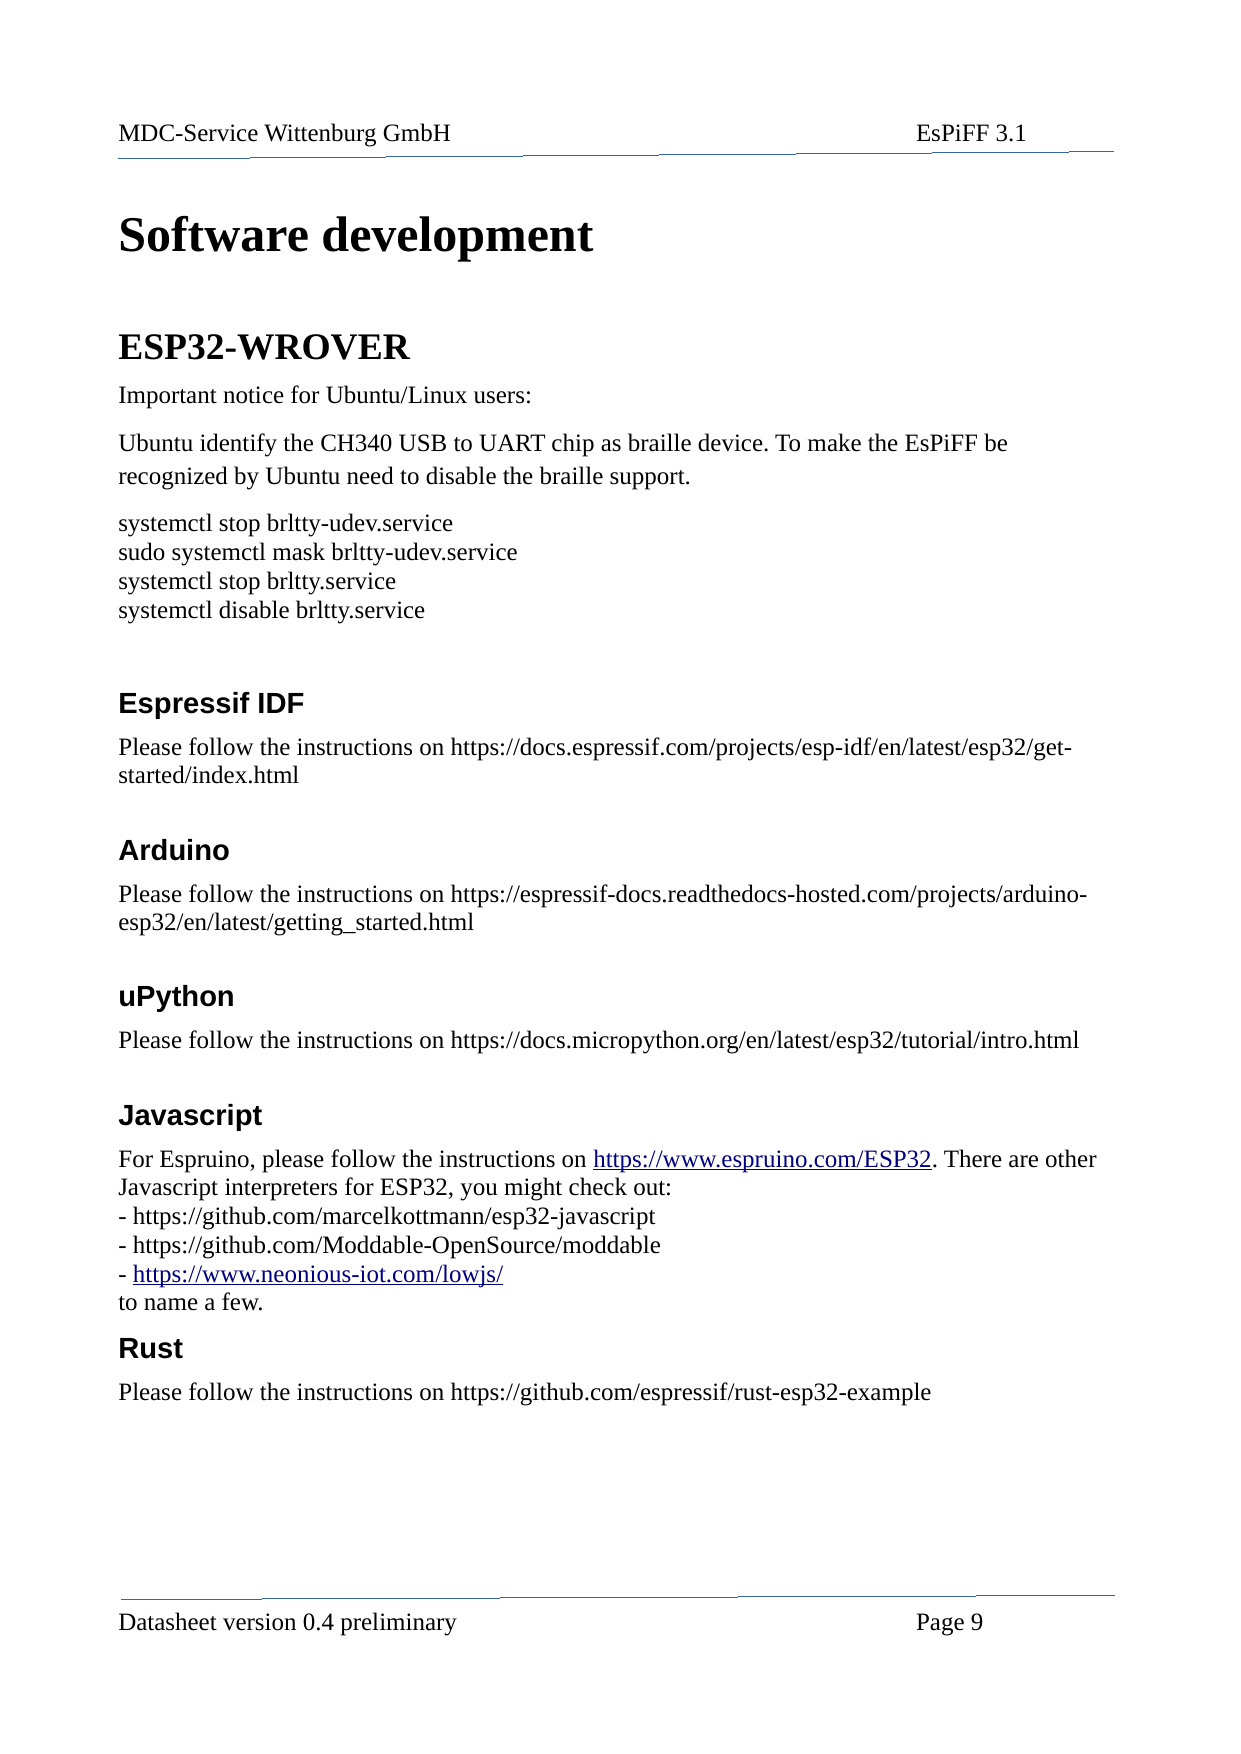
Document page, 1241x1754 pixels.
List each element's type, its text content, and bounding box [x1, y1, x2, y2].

text Important notice for Ubuntu/Linux users: [118, 380, 1122, 409]
text - https://www.neonious-iot.com/lowjs/ [118, 1259, 1122, 1287]
text to name a few. [118, 1287, 1122, 1316]
text sudo systemctl mask brltty-udev.service [118, 537, 1122, 566]
subtitle Javascript [118, 1098, 1122, 1131]
text For Espruino, please follow the instructions on https://www.espruino.com/ESP32. There are other Javascript interpreters for ESP32, you might check out: [118, 1144, 1122, 1201]
subtitle Software development [118, 205, 1122, 263]
subtitle Arduino [118, 833, 1122, 866]
text systemctl stop brltty.service [118, 566, 1122, 595]
text Please follow the instructions on https://github.com/espressif/rust-esp32-example [118, 1377, 1122, 1406]
text systemctl disable brltty.service [118, 595, 1122, 623]
text Please follow the instructions on https://docs.espressif.com/projects/esp-idf/en/latest/esp32/get-started/index.html [118, 732, 1122, 789]
subtitle uPython [118, 979, 1122, 1013]
text Please follow the instructions on https://espressif-docs.readthedocs-hosted.com/projects/arduino-esp32/en/latest/getting_started.html [118, 879, 1122, 936]
text Please follow the instructions on https://docs.micropython.org/en/latest/esp32/tutorial/intro.html [118, 1026, 1122, 1054]
subtitle ESP32-WROVER [118, 325, 1122, 368]
text - https://github.com/marcelkottmann/esp32-javascript [118, 1201, 1122, 1230]
text Ubuntu identify the CH340 USB to UART chip as braille device. To make the EsPiFF be recognized by Ubuntu need to disable the braille support. [118, 428, 1122, 490]
text - https://github.com/Moddable-OpenSource/moddable [118, 1230, 1122, 1259]
subtitle Rust [118, 1331, 1122, 1364]
text systemctl stop brltty-udev.service [118, 508, 1122, 537]
subtitle Espressif IDF [118, 686, 1122, 719]
